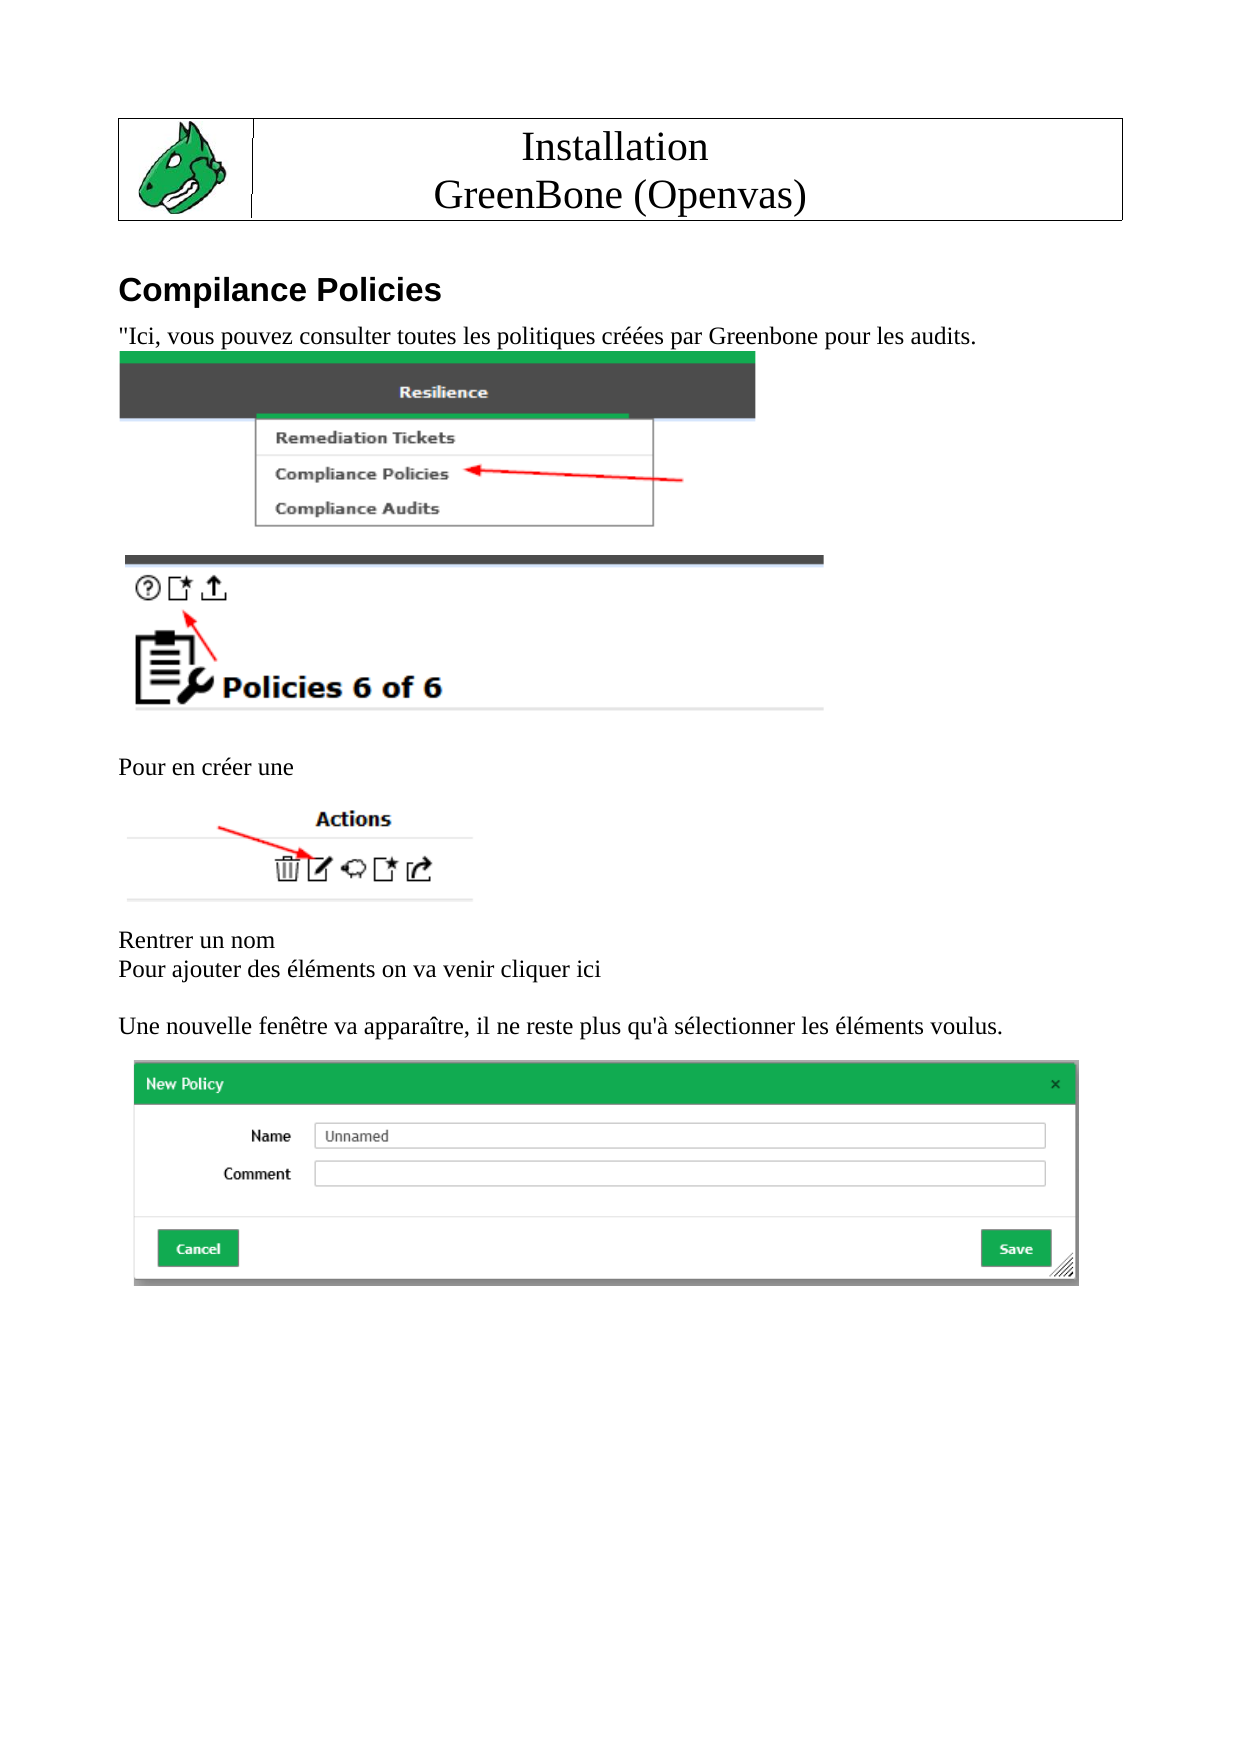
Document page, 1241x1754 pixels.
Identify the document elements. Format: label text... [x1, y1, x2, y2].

text Pour en créer une [118, 752, 1122, 781]
picture [138, 121, 237, 214]
picture [125, 555, 824, 739]
text "Ici, vous pouvez consulter toutes les politiques créées par Greenbone pour les audits. [118, 321, 1122, 350]
text Pour ajouter des éléments on va venir cliquer ici [118, 954, 1122, 982]
text Une nouvelle fenêtre va apparaître, il ne reste plus qu'à sélectionner les éléments voulus. [118, 1011, 1122, 1040]
subtitle Compilance Policies [118, 270, 1122, 309]
picture [133, 1060, 1079, 1286]
picture [126, 806, 480, 902]
text Rentrer un nom [118, 925, 1122, 954]
picture [119, 351, 756, 541]
